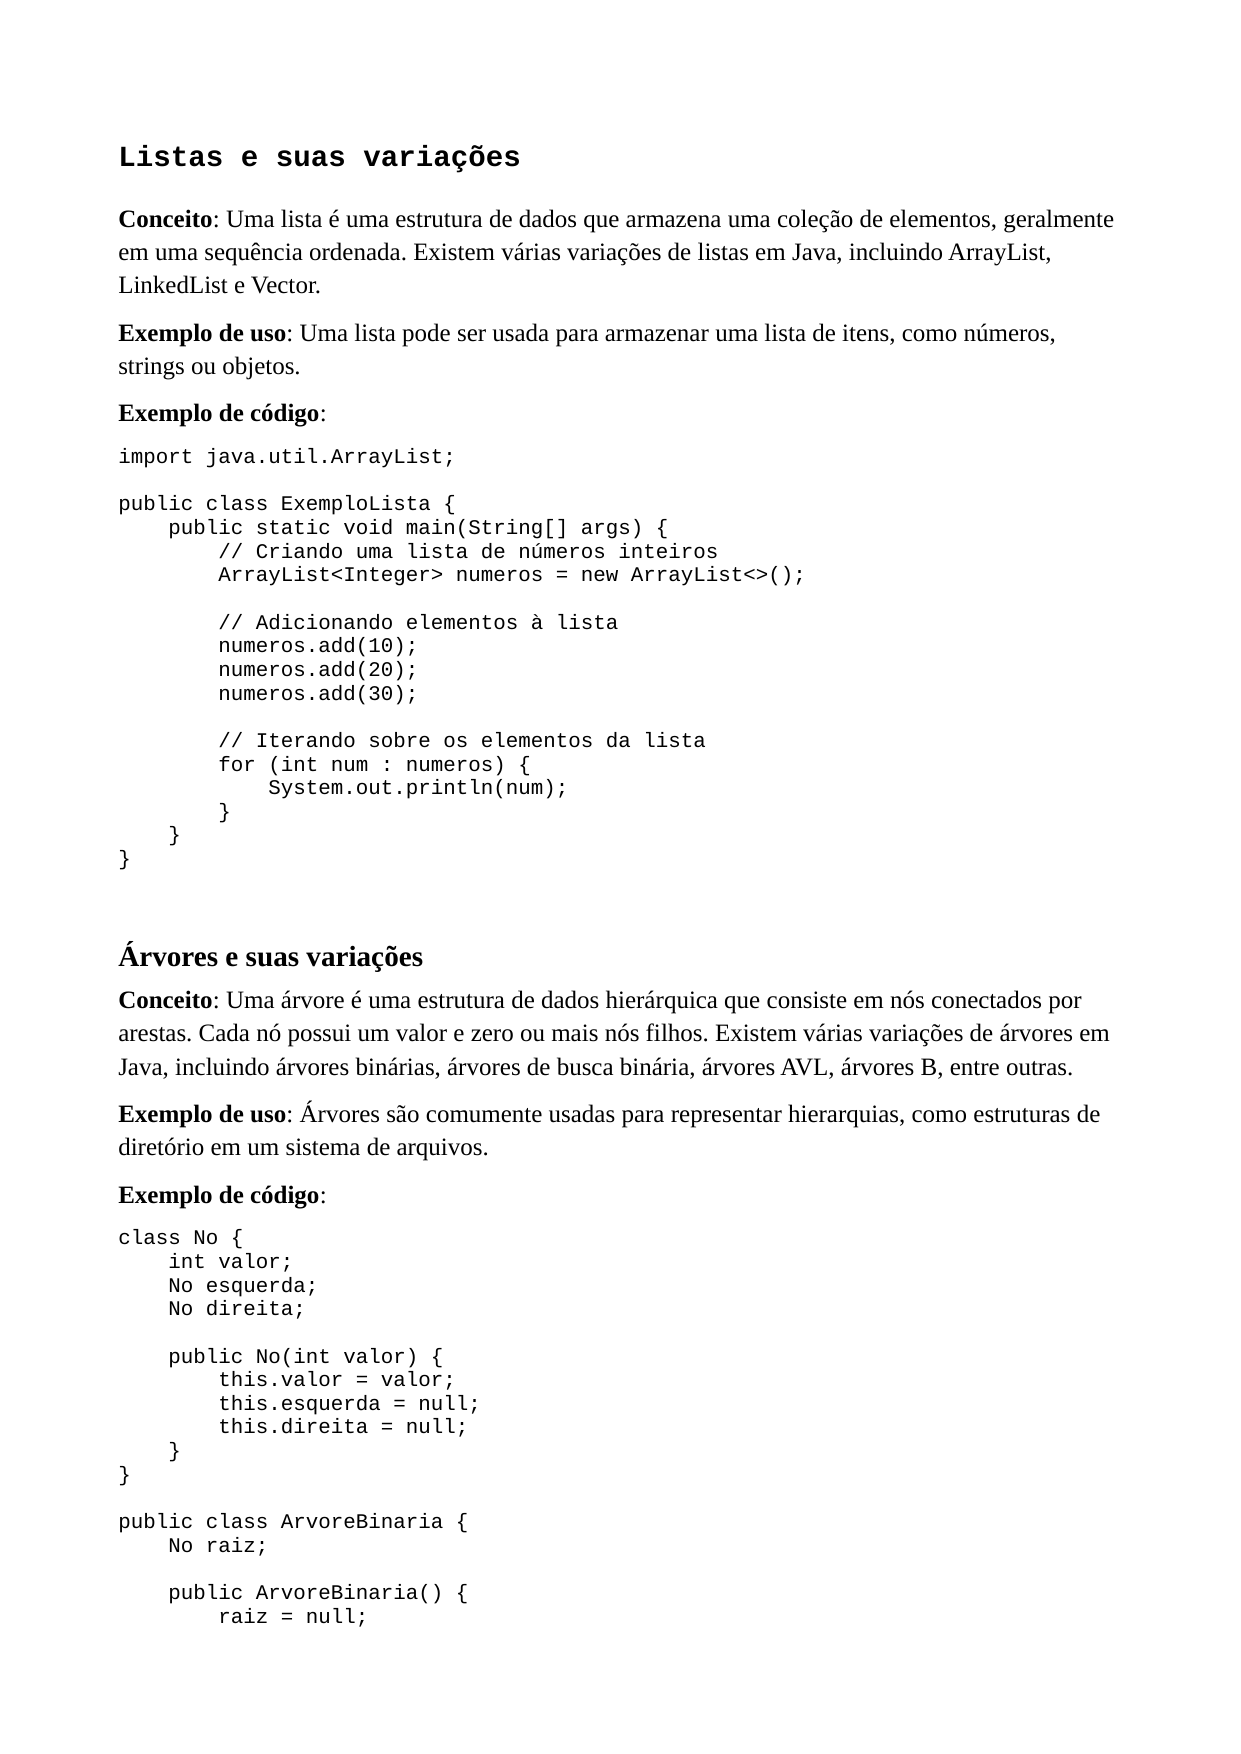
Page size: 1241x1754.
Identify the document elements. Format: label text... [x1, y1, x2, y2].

text // Adicionando elementos à lista [118, 612, 1122, 635]
text public class ExemploLista { [118, 493, 1122, 517]
text this.direita = null; [118, 1417, 1122, 1440]
text raiz = null; [118, 1606, 1122, 1629]
text for (int num : numeros) { [118, 753, 1122, 777]
text numeros.add(30); [118, 683, 1122, 706]
text System.out.println(num); [118, 777, 1122, 801]
text // Iterando sobre os elementos da lista [118, 730, 1122, 753]
text // Criando uma lista de números inteiros [118, 541, 1122, 564]
text } [118, 801, 1122, 824]
text numeros.add(10); [118, 635, 1122, 659]
text public No(int valor) { [118, 1346, 1122, 1369]
text No esquerda; [118, 1275, 1122, 1298]
text Conceito: Uma lista é uma estrutura de dados que armazena uma coleção de elementos, geralmente em uma sequência ordenada. Existem várias variações de listas em Java, incluindo ArrayList, LinkedList e Vector. [118, 204, 1122, 299]
text No raiz; [118, 1535, 1122, 1558]
text this.valor = valor; [118, 1369, 1122, 1393]
text this.esquerda = null; [118, 1393, 1122, 1417]
text public class ArvoreBinaria { [118, 1511, 1122, 1535]
text class No { [118, 1227, 1122, 1251]
text } [118, 1440, 1122, 1464]
text int valor; [118, 1251, 1122, 1275]
text Exemplo de código: [118, 1180, 1122, 1208]
text } [118, 848, 1122, 872]
text } [118, 824, 1122, 848]
text numeros.add(20); [118, 659, 1122, 683]
text Listas e suas variações [118, 118, 1122, 175]
text public static void main(String[] args) { [118, 517, 1122, 541]
text Exemplo de uso: Árvores são comumente usadas para representar hierarquias, como estruturas de diretório em um sistema de arquivos. [118, 1099, 1122, 1161]
text No direita; [118, 1298, 1122, 1322]
subtitle Árvores e suas variações [118, 939, 1122, 973]
text public ArvoreBinaria() { [118, 1582, 1122, 1606]
text Exemplo de uso: Uma lista pode ser usada para armazenar uma lista de itens, como números, strings ou objetos. [118, 318, 1122, 380]
text Exemplo de código: [118, 398, 1122, 427]
text ArrayList<Integer> numeros = new ArrayList<>(); [118, 564, 1122, 588]
text Conceito: Uma árvore é uma estrutura de dados hierárquica que consiste em nós conectados por arestas. Cada nó possui um valor e zero ou mais nós filhos. Existem várias variações de árvores em Java, incluindo árvores binárias, árvores de busca binária, árvores AVL, árvores B, entre outras. [118, 986, 1122, 1080]
text } [118, 1464, 1122, 1487]
text import java.util.ArrayList; [118, 446, 1122, 470]
